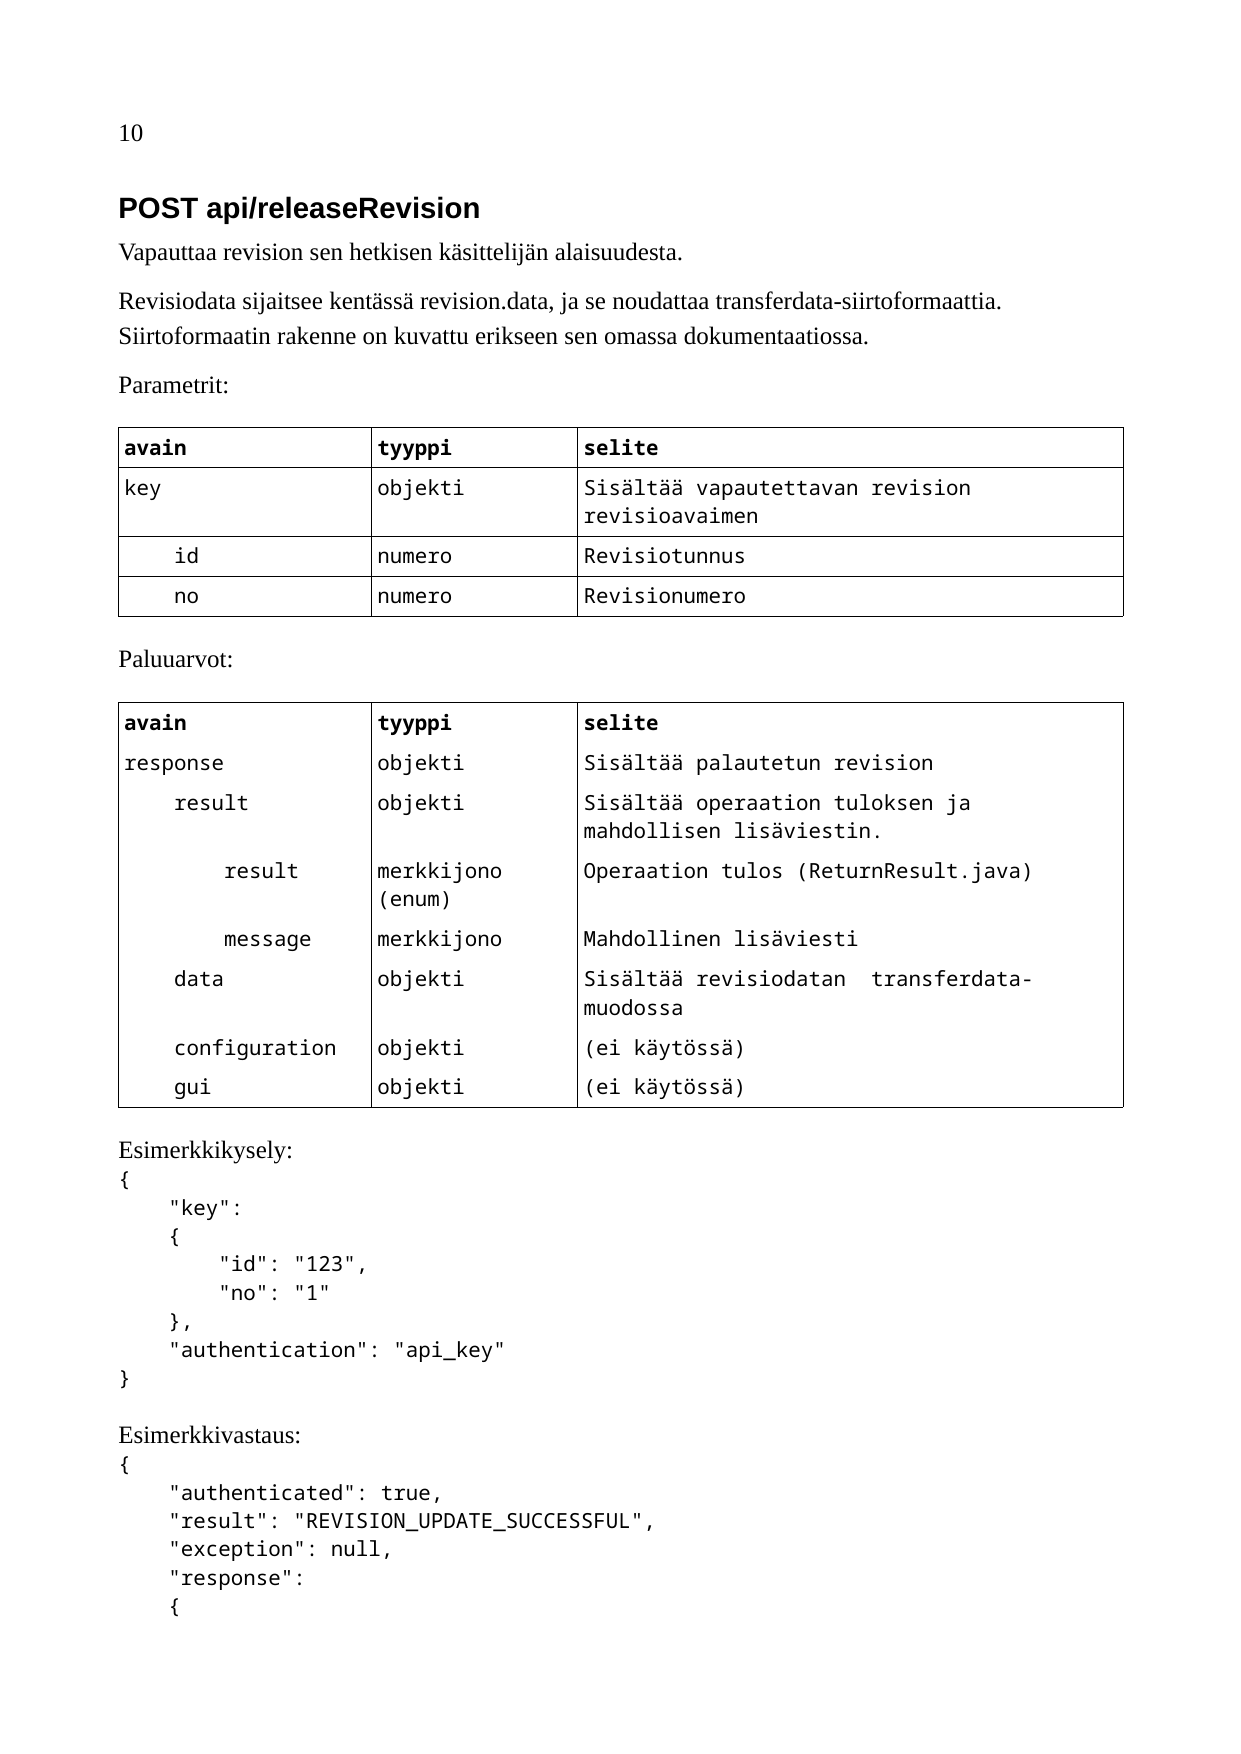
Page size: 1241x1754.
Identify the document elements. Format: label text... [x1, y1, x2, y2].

table_header selite [578, 428, 1123, 467]
text { [118, 1164, 1122, 1193]
table_cell (ei käytössä) [578, 1067, 1123, 1107]
text { [118, 1591, 1122, 1620]
text Esimerkkivastaus: [118, 1421, 1122, 1449]
table_cell result [119, 850, 371, 919]
table_cell Mahdollinen lisäviesti [578, 919, 1123, 958]
table_cell id [119, 537, 371, 576]
text "exception": null, [118, 1534, 1122, 1563]
table_cell objekti [372, 468, 577, 536]
table_cell numero [372, 577, 577, 616]
table_header tyyppi [372, 428, 577, 467]
text Revisiodata sijaitsee kentässä revision.data, ja se noudattaa transferdata-siirtoformaattia. Siirtoformaatin rakenne on kuvattu erikseen sen omassa dokumentaatiossa. [118, 286, 1122, 349]
text }, [118, 1306, 1122, 1335]
text { [118, 1221, 1122, 1249]
table_cell Sisältää palautetun revision [578, 742, 1123, 782]
table_cell objekti [372, 742, 577, 782]
table_cell merkkijono [372, 919, 577, 958]
table_cell result [119, 782, 371, 850]
subtitle POST api/releaseRevision [118, 191, 1122, 225]
table_cell gui [119, 1067, 371, 1107]
text Vapauttaa revision sen hetkisen käsittelijän alaisuudesta. [118, 237, 1122, 266]
table_header avain [119, 703, 371, 742]
text "id": "123", [118, 1249, 1122, 1278]
table_header selite [578, 703, 1123, 742]
table_cell (ei käytössä) [578, 1027, 1123, 1067]
table_cell Revisiotunnus [578, 537, 1123, 576]
text Esimerkkikysely: [118, 1136, 1122, 1164]
text "key": [118, 1193, 1122, 1221]
table_cell message [119, 919, 371, 958]
text } [118, 1363, 1122, 1392]
table_cell Operaation tulos (ReturnResult.java) [578, 850, 1123, 919]
text { [118, 1449, 1122, 1478]
table_cell merkkijono (enum) [372, 850, 577, 919]
table_cell Sisältää operaation tuloksen ja mahdollisen lisäviestin. [578, 782, 1123, 850]
table_cell objekti [372, 1067, 577, 1107]
table_cell Revisionumero [578, 577, 1123, 616]
table_cell configuration [119, 1027, 371, 1067]
table_cell key [119, 468, 371, 536]
table_cell objekti [372, 1027, 577, 1067]
table_cell objekti [372, 959, 577, 1027]
table_cell data [119, 959, 371, 1027]
text Paluuarvot: [118, 644, 1122, 673]
text Parametrit: [118, 370, 1122, 398]
table_cell Sisältää revisiodatan transferdata-muodossa [578, 959, 1123, 1027]
text "response": [118, 1563, 1122, 1591]
text "authentication": "api_key" [118, 1335, 1122, 1363]
table_cell Sisältää vapautettavan revision revisioavaimen [578, 468, 1123, 536]
text "no": "1" [118, 1278, 1122, 1306]
table_header tyyppi [372, 703, 577, 742]
table_cell objekti [372, 782, 577, 850]
text "authenticated": true, [118, 1478, 1122, 1506]
table_cell no [119, 577, 371, 616]
table_cell response [119, 742, 371, 782]
table_cell numero [372, 537, 577, 576]
table_header avain [119, 428, 371, 467]
text "result": "REVISION_UPDATE_SUCCESSFUL", [118, 1506, 1122, 1534]
